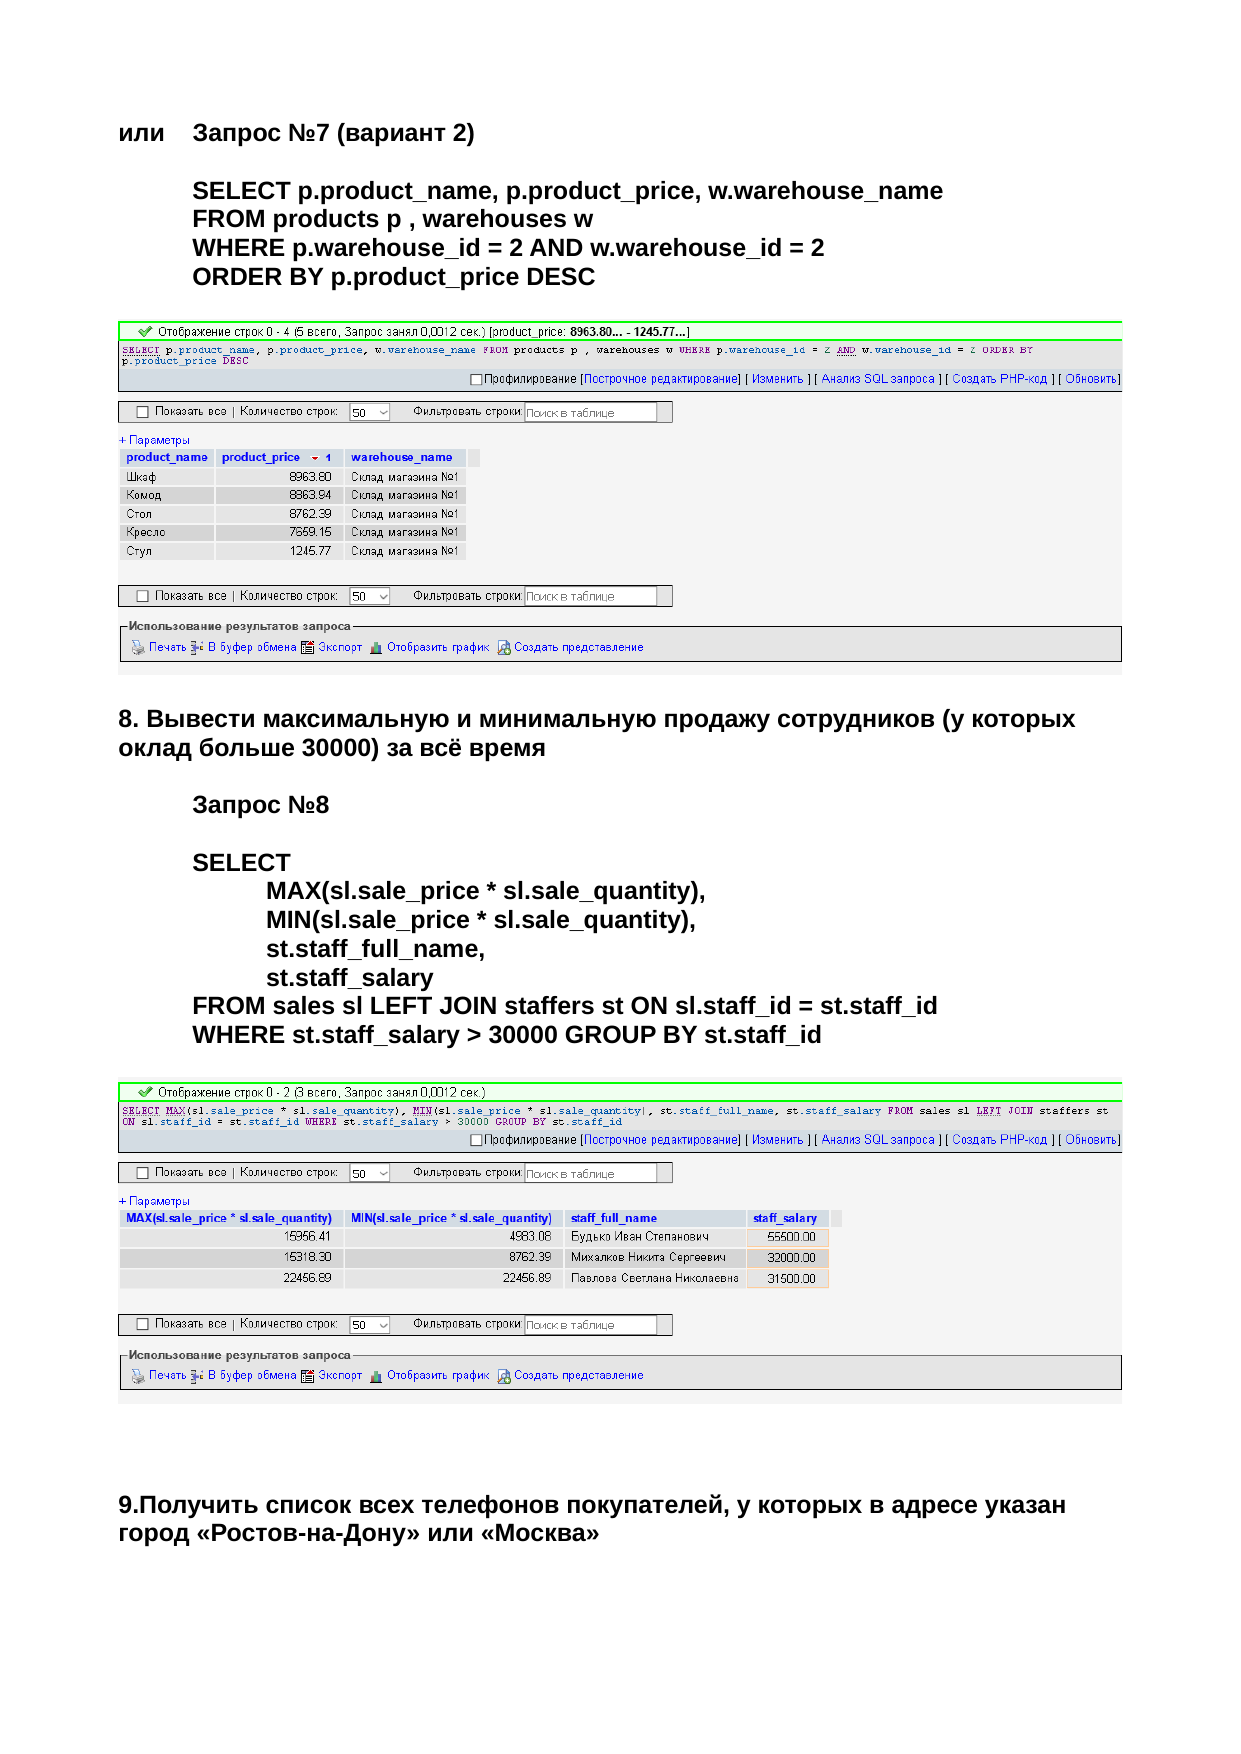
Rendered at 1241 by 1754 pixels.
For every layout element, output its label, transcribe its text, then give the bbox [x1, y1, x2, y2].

text WHERE p.warehouse_id = 2 AND w.warehouse_id = 2 [118, 233, 1122, 262]
text SELECT p.product_name, p.product_price, w.warehouse_name [118, 176, 1122, 204]
text или Запрос №7 (вариант 2) [118, 118, 1122, 147]
text 9.Получить список всех телефонов покупателей, у которых в адресе указан город «Ростов-на-Дону» или «Москва» [118, 1489, 1122, 1547]
picture [118, 319, 1123, 675]
text FROM sales sl LEFT JOIN staffers st ON sl.staff_id = st.staff_id [118, 991, 1122, 1020]
text SELECT [118, 847, 1122, 876]
text st.staff_full_name, [118, 934, 1122, 962]
text MIN(sl.sale_price * sl.sale_quantity), [118, 905, 1122, 934]
text 8. Вывести максимальную и минимальную продажу сотрудников (у которых оклад больше 30000) за всё время [118, 704, 1122, 761]
text MAX(sl.sale_price * sl.sale_quantity), [118, 876, 1122, 905]
text FROM products p , warehouses w [118, 204, 1122, 233]
text Запрос №8 [118, 790, 1122, 819]
text st.staff_salary [118, 962, 1122, 991]
text WHERE st.staff_salary > 30000 GROUP BY st.staff_id [118, 1020, 1122, 1049]
picture [118, 1077, 1123, 1404]
text ORDER BY p.product_price DESC [118, 262, 1122, 291]
